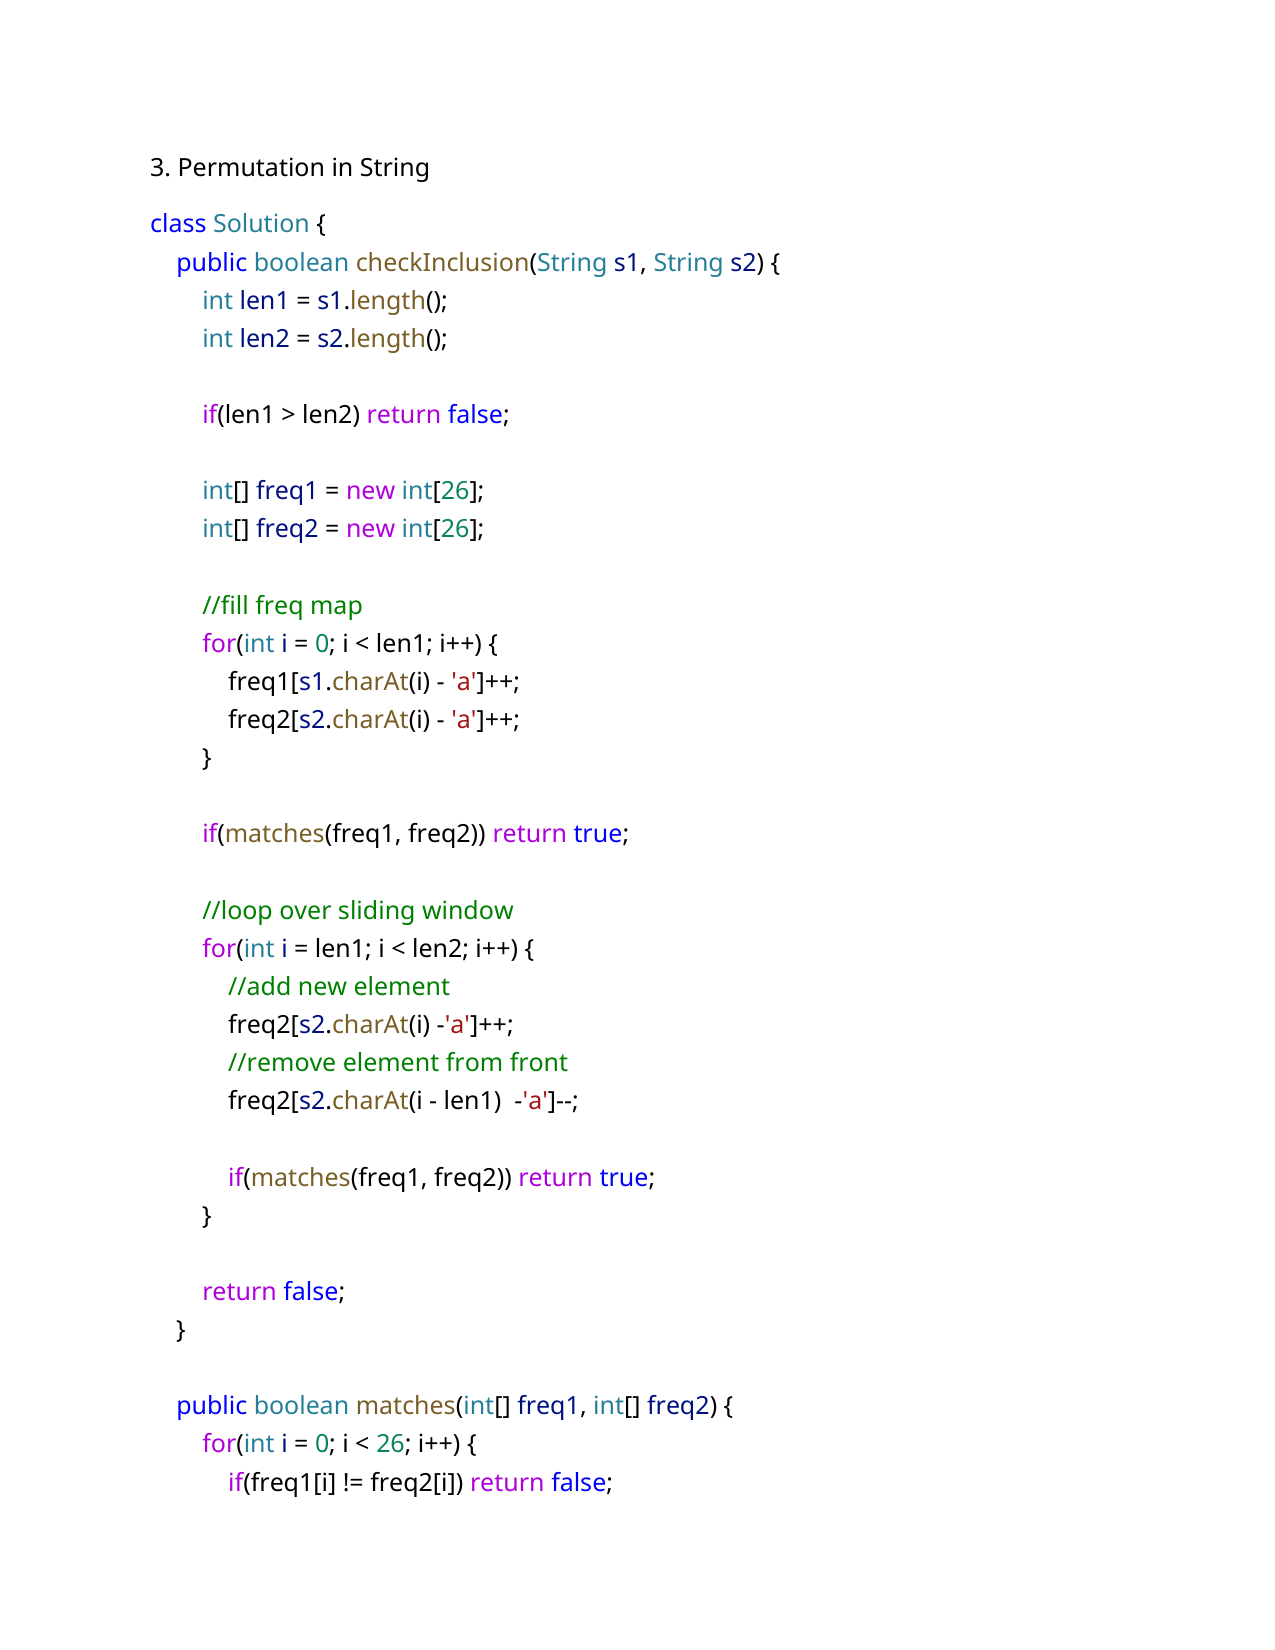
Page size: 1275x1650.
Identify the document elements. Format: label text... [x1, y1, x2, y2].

text //fill freq map [150, 587, 1125, 621]
text if(matches(freq1, freq2)) return true; [150, 1159, 1125, 1193]
text public boolean matches(int[] freq1, int[] freq2) { [150, 1388, 1125, 1422]
text 3. Permutation in String [150, 150, 1125, 184]
text freq1[s1.charAt(i) - 'a']++; [150, 664, 1125, 698]
text } [150, 740, 1125, 774]
text //remove element from front [150, 1045, 1125, 1079]
text //add new element [150, 969, 1125, 1003]
text public boolean checkInclusion(String s1, String s2) { [150, 244, 1125, 278]
text class Solution { [150, 206, 1125, 240]
text for(int i = 0; i < 26; i++) { [150, 1426, 1125, 1460]
text if(len1 > len2) return false; [150, 397, 1125, 431]
text int len2 = s2.length(); [150, 321, 1125, 354]
text } [150, 1197, 1125, 1231]
text for(int i = 0; i < len1; i++) { [150, 626, 1125, 659]
text int[] freq1 = new int[26]; [150, 473, 1125, 507]
text if(matches(freq1, freq2)) return true; [150, 816, 1125, 850]
text //loop over sliding window [150, 892, 1125, 926]
text int[] freq2 = new int[26]; [150, 511, 1125, 545]
text if(freq1[i] != freq2[i]) return false; [150, 1464, 1125, 1498]
text int len1 = s1.length(); [150, 282, 1125, 316]
text return false; [150, 1274, 1125, 1308]
text for(int i = len1; i < len2; i++) { [150, 931, 1125, 964]
text } [150, 1312, 1125, 1346]
text freq2[s2.charAt(i) -'a']++; [150, 1007, 1125, 1041]
text freq2[s2.charAt(i) - 'a']++; [150, 702, 1125, 736]
text freq2[s2.charAt(i - len1) -'a']--; [150, 1083, 1125, 1117]
